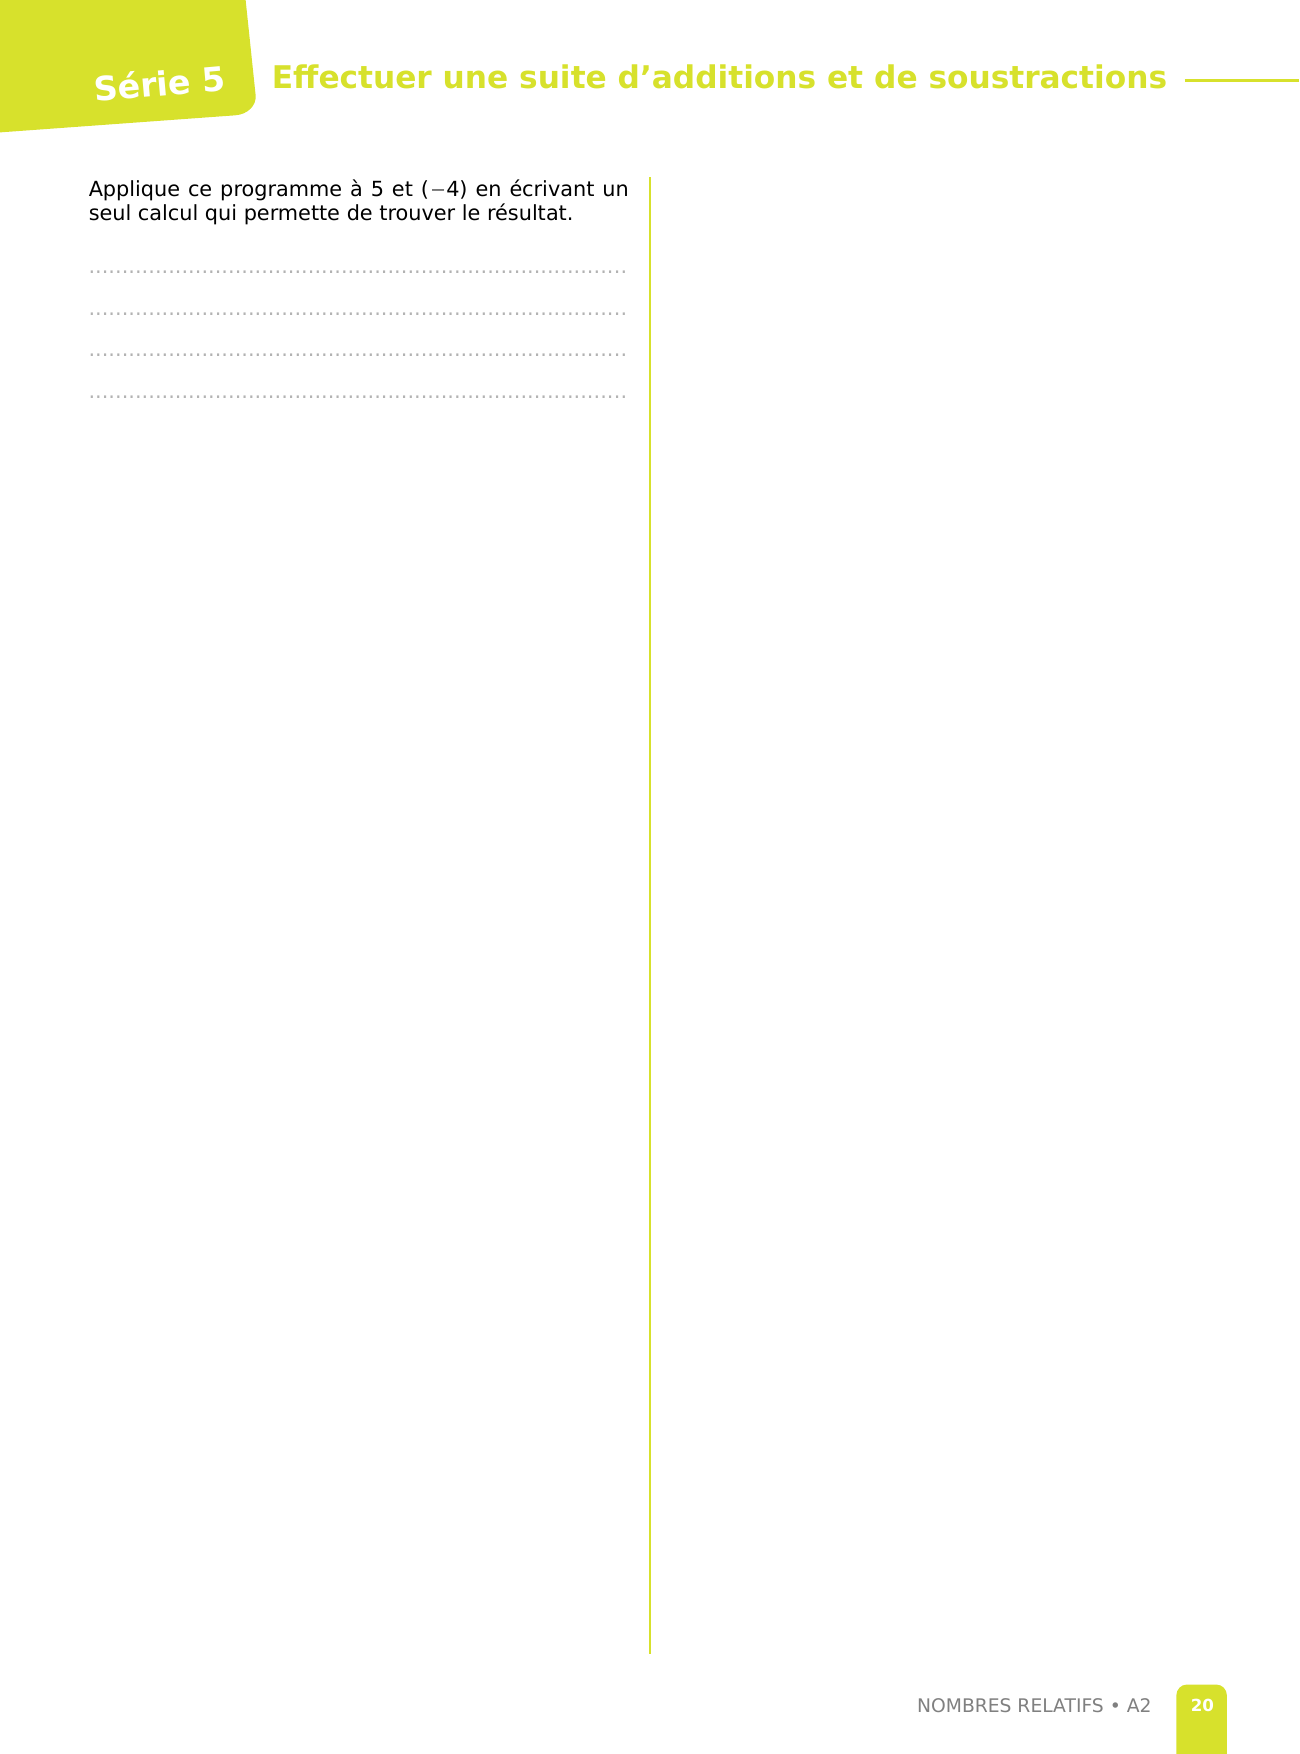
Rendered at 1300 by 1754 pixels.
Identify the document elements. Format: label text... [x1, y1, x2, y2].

list Applique ce programme à 5 et (─4) en écrivant un seul calcul qui permette de trouver le résultat. [88, 177, 629, 226]
